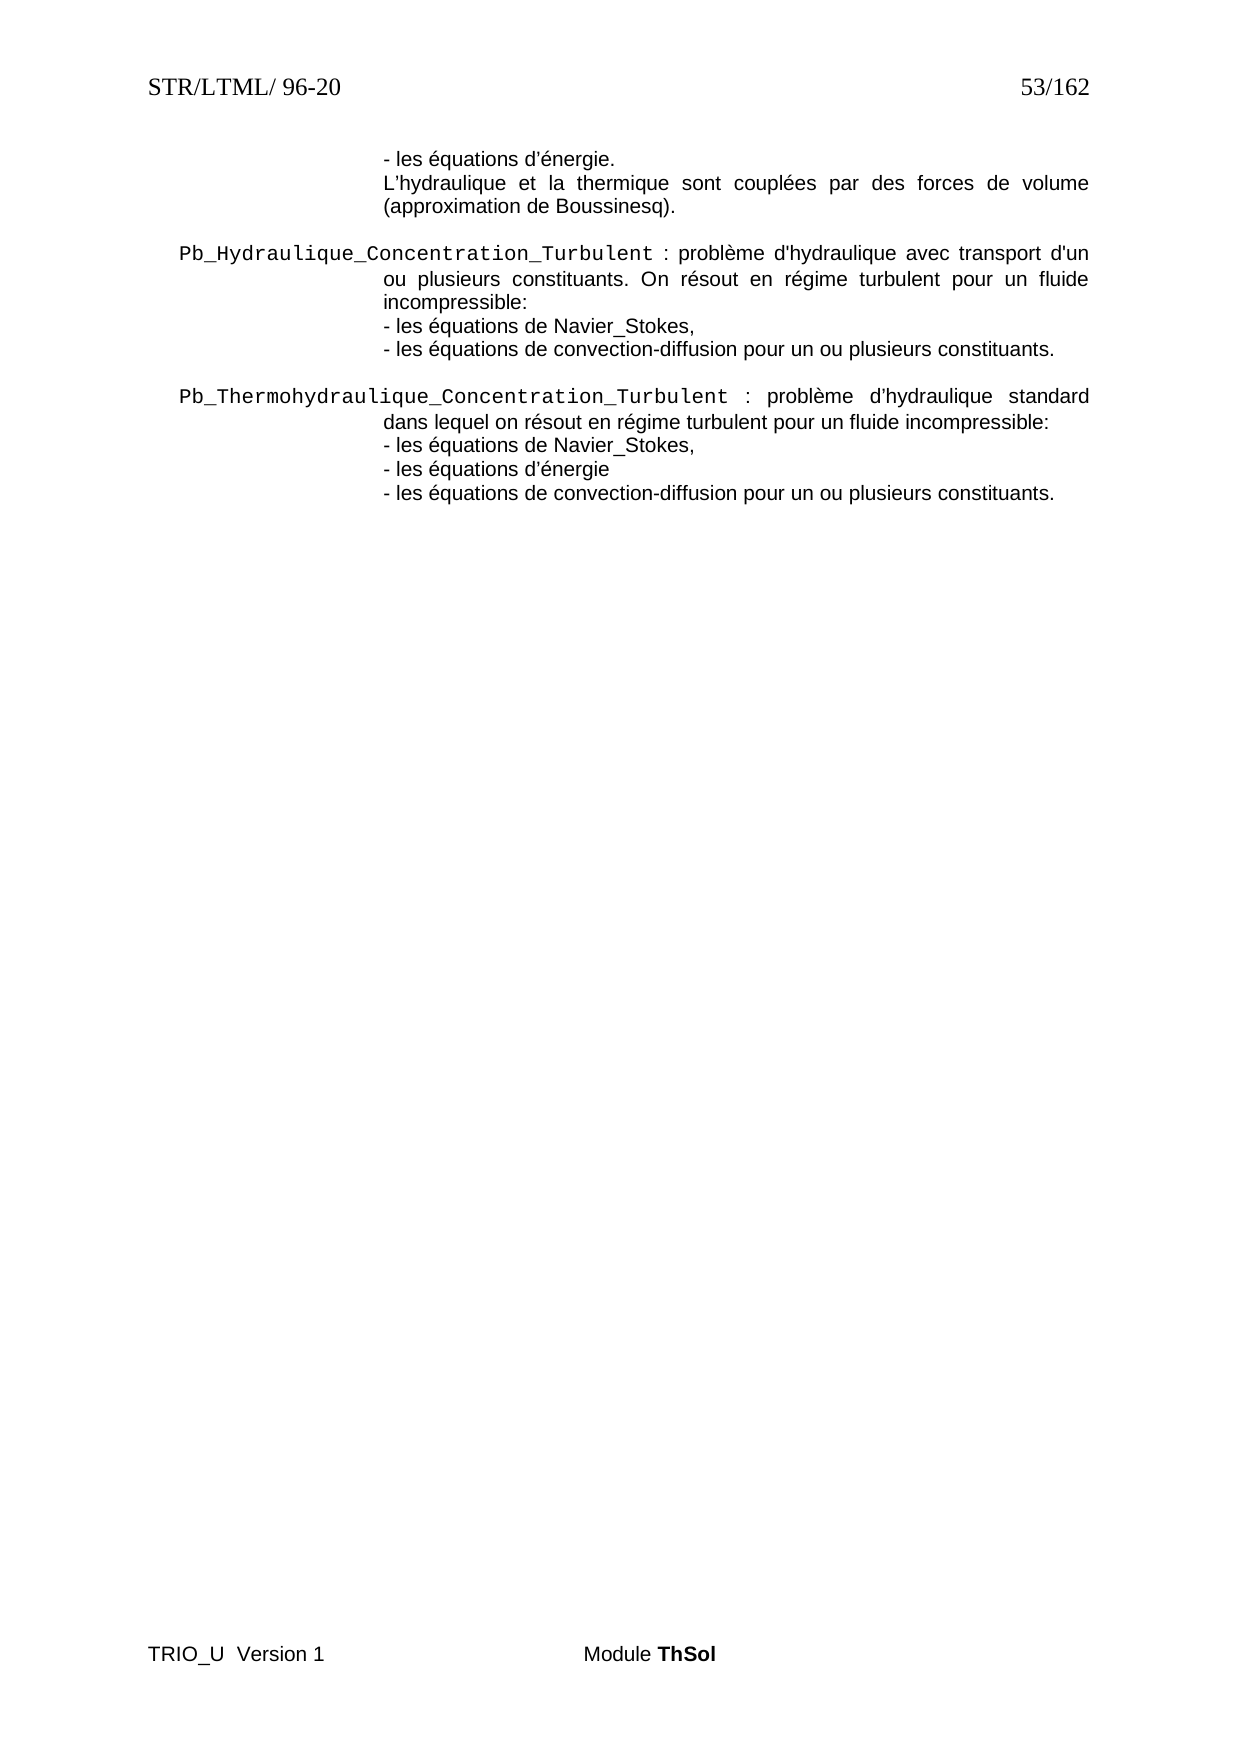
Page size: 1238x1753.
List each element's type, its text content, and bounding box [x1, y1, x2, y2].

text - les équations de convection-diffusion pour un ou plusieurs constituants. [179, 338, 1090, 361]
text Pb_Hydraulique_Concentration_Turbulent : problème d'hydraulique avec transport d'un ou plusieurs constituants. On résout en régime turbulent pour un fluide incompressible: [179, 242, 1090, 314]
text - les équations d’énergie. [179, 148, 1090, 171]
text - les équations de Navier_Stokes, [179, 314, 1090, 338]
text L’hydraulique et la thermique sont couplées par des forces de volume (approximation de Boussinesq). [179, 171, 1090, 218]
text Pb_Thermohydraulique_Concentration_Turbulent : problème d’hydraulique standard dans lequel on résout en régime turbulent pour un fluide incompressible: [179, 385, 1090, 434]
text - les équations de Navier_Stokes, [179, 434, 1090, 457]
text - les équations de convection-diffusion pour un ou plusieurs constituants. [179, 481, 1090, 504]
text - les équations d’énergie [179, 457, 1090, 481]
